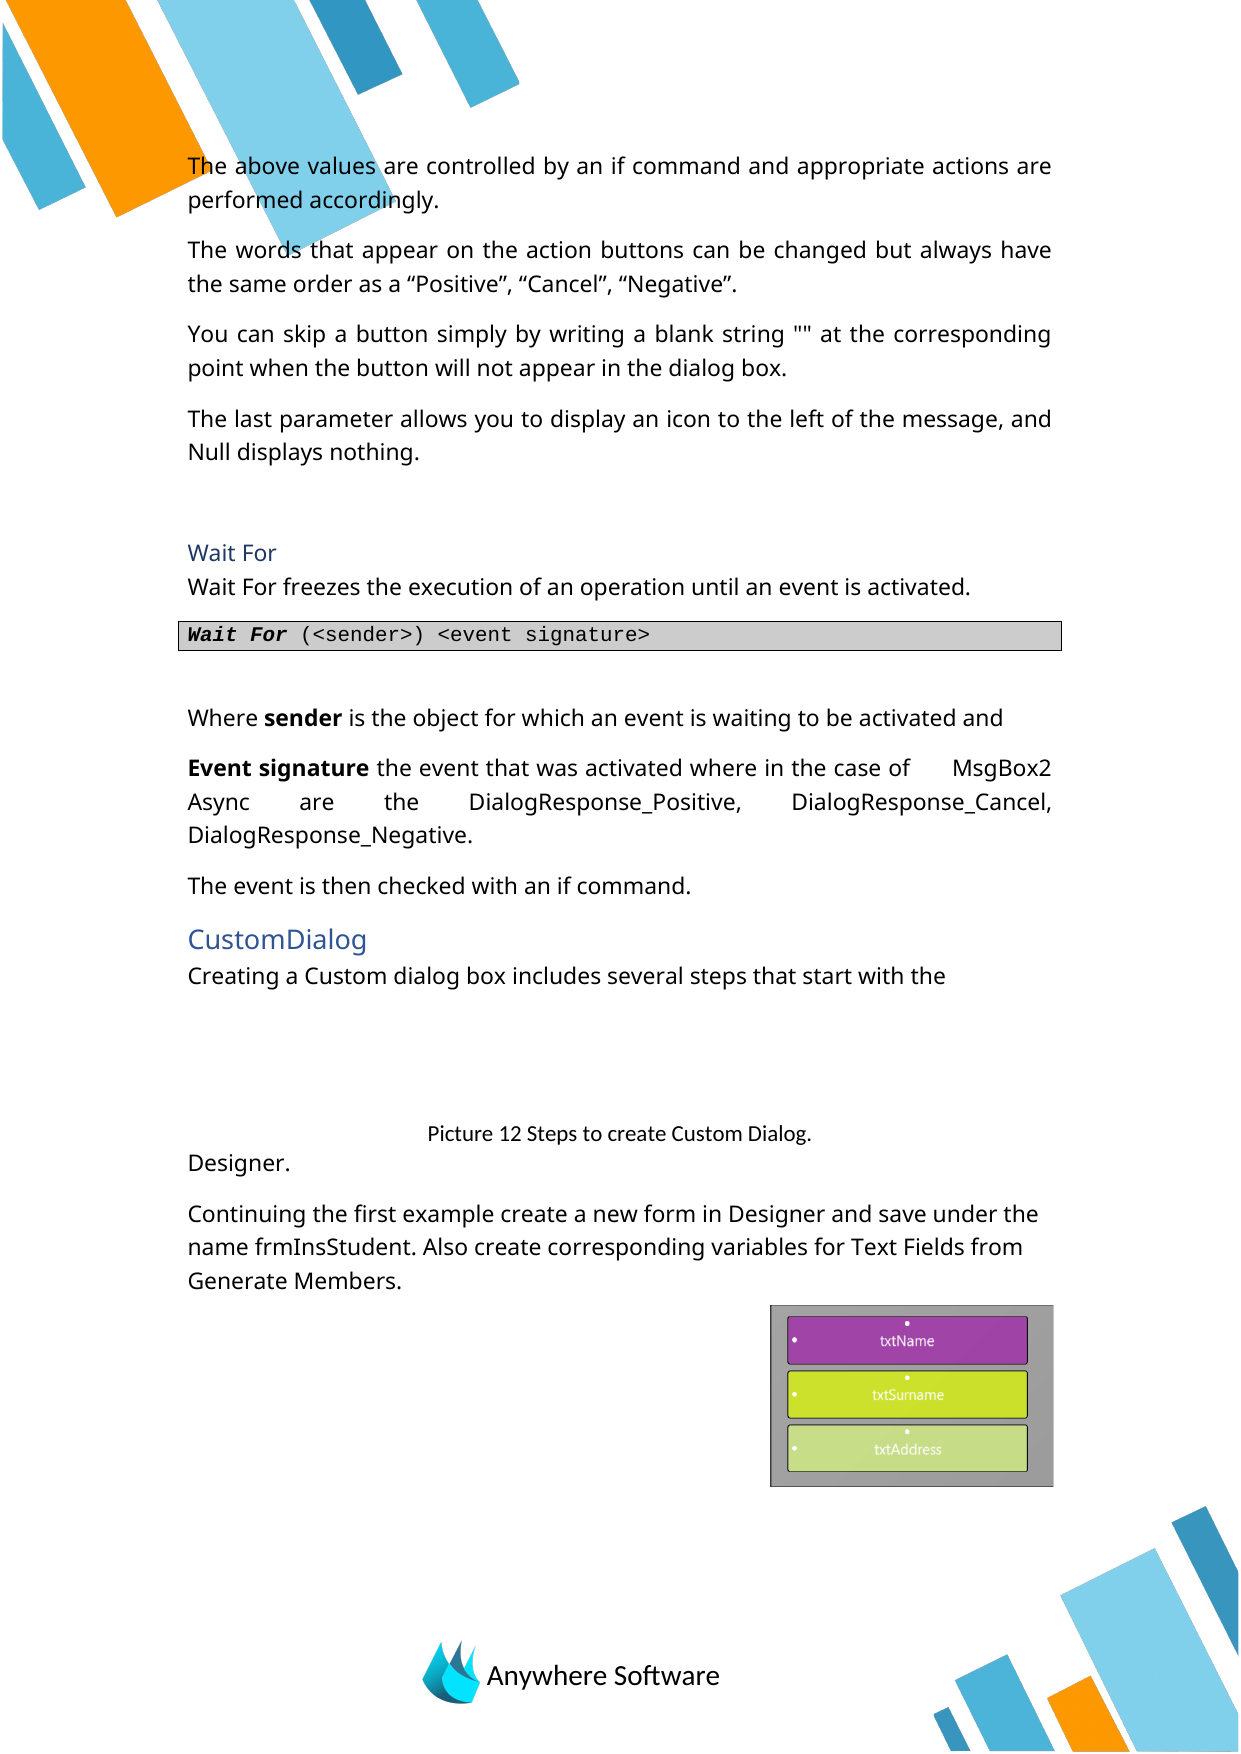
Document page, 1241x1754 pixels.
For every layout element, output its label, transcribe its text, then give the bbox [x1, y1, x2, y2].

text The words that appear on the action buttons can be changed but always have the same order as a “Positive”, “Cancel”, “Negative”. [187, 234, 1053, 299]
picture [770, 1305, 1054, 1487]
text Creating a Custom dialog box includes several steps that start with the Designer. [187, 960, 1053, 1178]
text Wait For (<sender>) <event signature> [179, 622, 1061, 650]
text The last parameter allows you to display an icon to the left of the message, and Null displays nothing. [187, 402, 1053, 467]
subtitle CustomDialog [187, 920, 1053, 957]
subtitle Wait For [187, 537, 1053, 568]
text Wait For freezes the execution of an operation until an event is activated. [187, 571, 1053, 602]
picture [933, 1506, 1239, 1752]
picture [2, 0, 520, 256]
text Event signature the event that was activated where in the case of MsgBox2 Async are the DialogResponse_Positive, DialogResponse_Cancel, DialogResponse_Negative. [187, 752, 1053, 851]
picture [422, 1640, 481, 1704]
text You can skip a button simply by writing a blank string "" at the corresponding point when the button will not appear in the dialog box. [187, 318, 1053, 383]
text Where sender is the object for which an event is waiting to be activated and [187, 702, 1053, 733]
text The event is then checked with an if command. [187, 870, 1053, 901]
text Continuing the first example create a new form in Designer and save under the name frmInsStudent. Also create corresponding variables for Text Fields from Generate Members. [187, 1197, 1053, 1296]
text The above values are controlled by an if command and appropriate actions are performed accordingly. [187, 150, 1053, 215]
